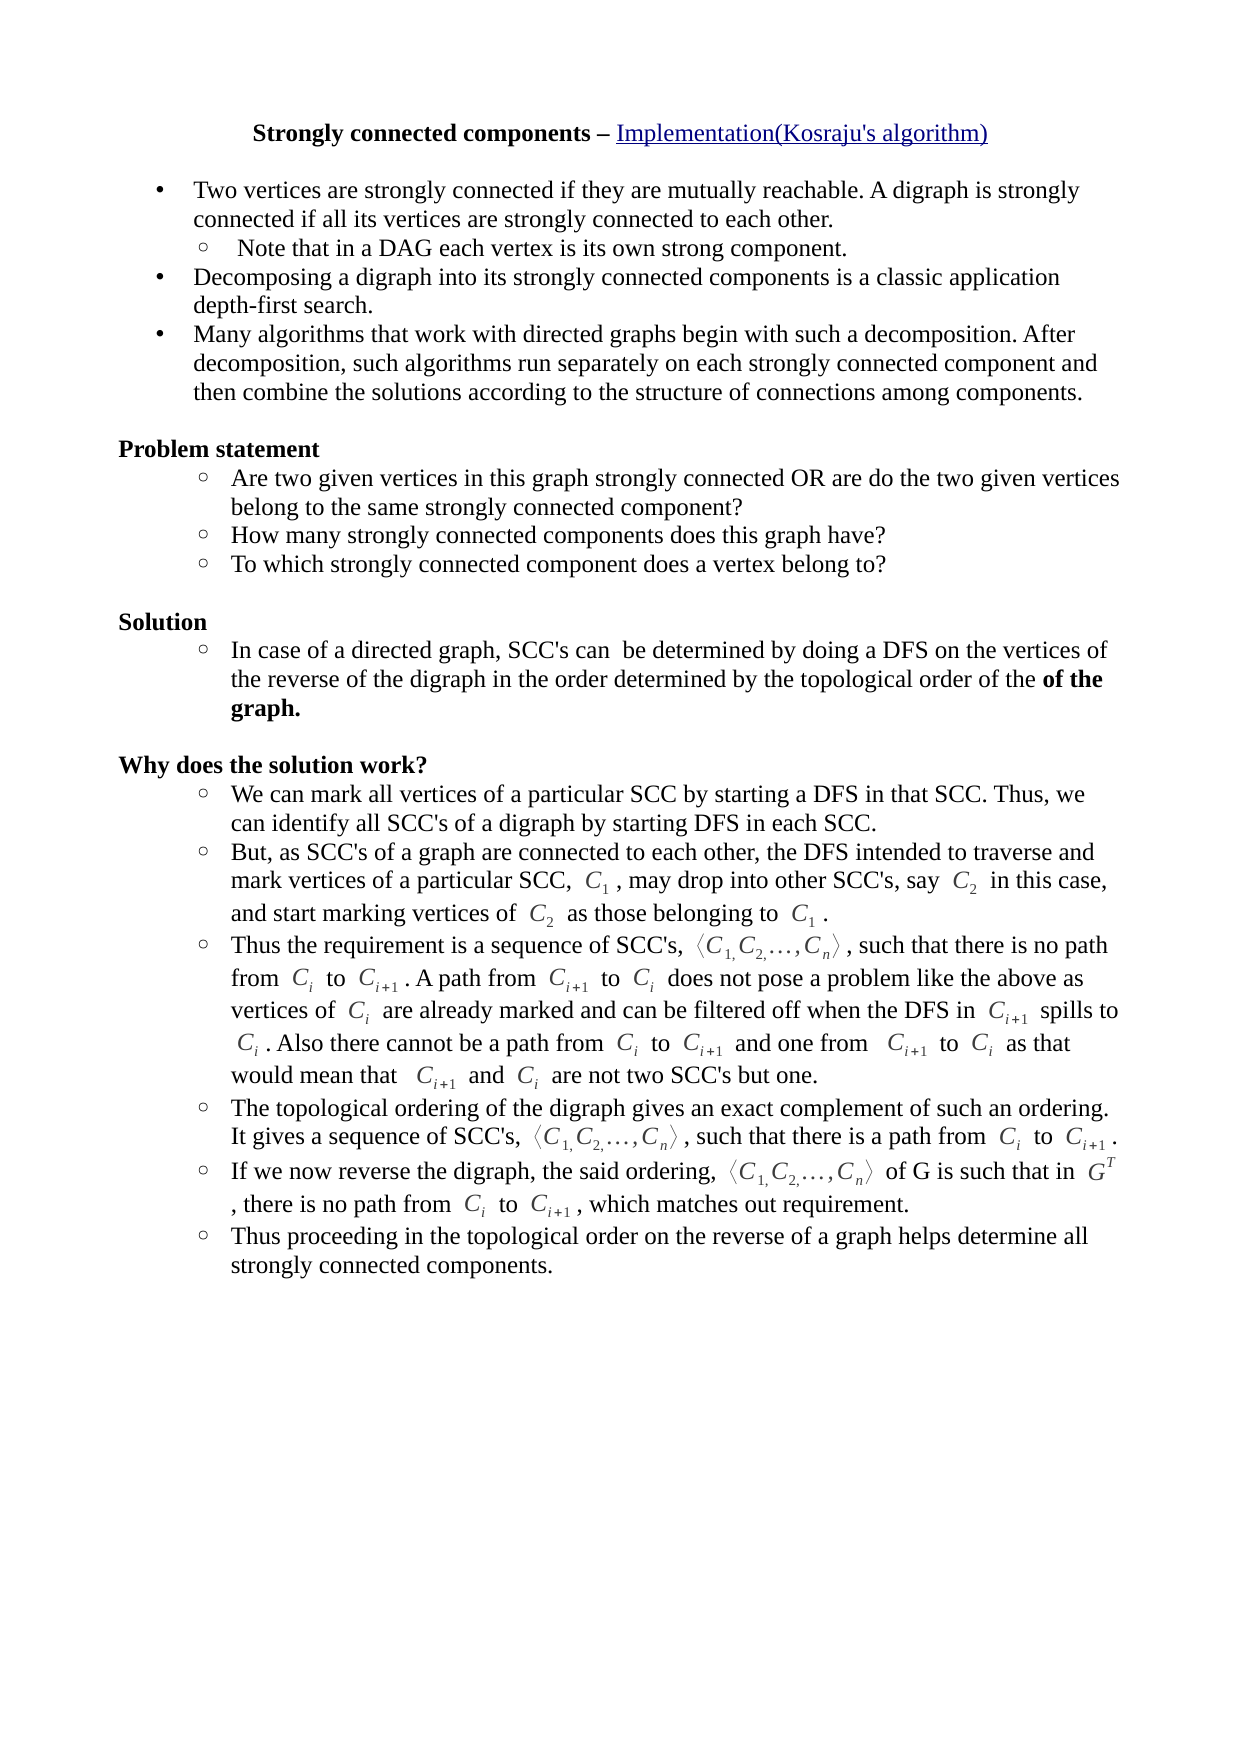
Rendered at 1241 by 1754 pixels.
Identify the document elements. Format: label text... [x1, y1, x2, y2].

text Solution [118, 607, 1122, 636]
list The topological ordering of the digraph gives an exact complement of such an ordering. It gives a sequence of SCC's, , such that there is a path from to . [193, 1093, 1122, 1154]
text Why does the solution work? [118, 751, 1122, 779]
list Many algorithms that work with directed graphs begin with such a decomposition. After decomposition, such algorithms run separately on each strongly connected component and then combine the solutions according to the structure of connections among components. [156, 319, 1122, 406]
list If we now reverse the digraph, the said ordering, of G is such that in , there is no path from to , which matches out requirement. [193, 1154, 1122, 1221]
list How many strongly connected components does this graph have? [193, 521, 1122, 549]
text Strongly connected components – Implementation(Kosraju's algorithm) [118, 118, 1122, 147]
list In case of a directed graph, SCC's can be determined by doing a DFS on the vertices of the reverse of the digraph in the order determined by the topological order of the of the graph. [193, 636, 1122, 722]
list Note that in a DAG each vertex is its own strong component. [193, 233, 1122, 262]
list We can mark all vertices of a particular SCC by starting a DFS in that SCC. Thus, we can identify all SCC's of a digraph by starting DFS in each SCC. [193, 779, 1122, 837]
list To which strongly connected component does a vertex belong to? [193, 549, 1122, 578]
text Problem statement [118, 434, 1122, 463]
list Two vertices are strongly connected if they are mutually reachable. A digraph is strongly connected if all its vertices are strongly connected to each other. [156, 176, 1122, 233]
list But, as SCC's of a graph are connected to each other, the DFS intended to traverse and mark vertices of a particular SCC, , may drop into other SCC's, say in this case, and start marking vertices of as those belonging to . [193, 837, 1122, 931]
list Decomposing a digraph into its strongly connected components is a classic application depth-first search. [156, 262, 1122, 319]
list Thus proceeding in the topological order on the reverse of a graph helps determine all strongly connected components. [193, 1221, 1122, 1278]
list Are two given vertices in this graph strongly connected OR are do the two given vertices belong to the same strongly connected component? [193, 463, 1122, 521]
list Thus the requirement is a sequence of SCC's, , such that there is no path from to . A path from to does not pose a problem like the above as vertices of are already marked and can be filtered off when the DFS in spills to . Also there cannot be a path from to and one from to as that would mean that and are not two SCC's but one. [193, 931, 1122, 1093]
